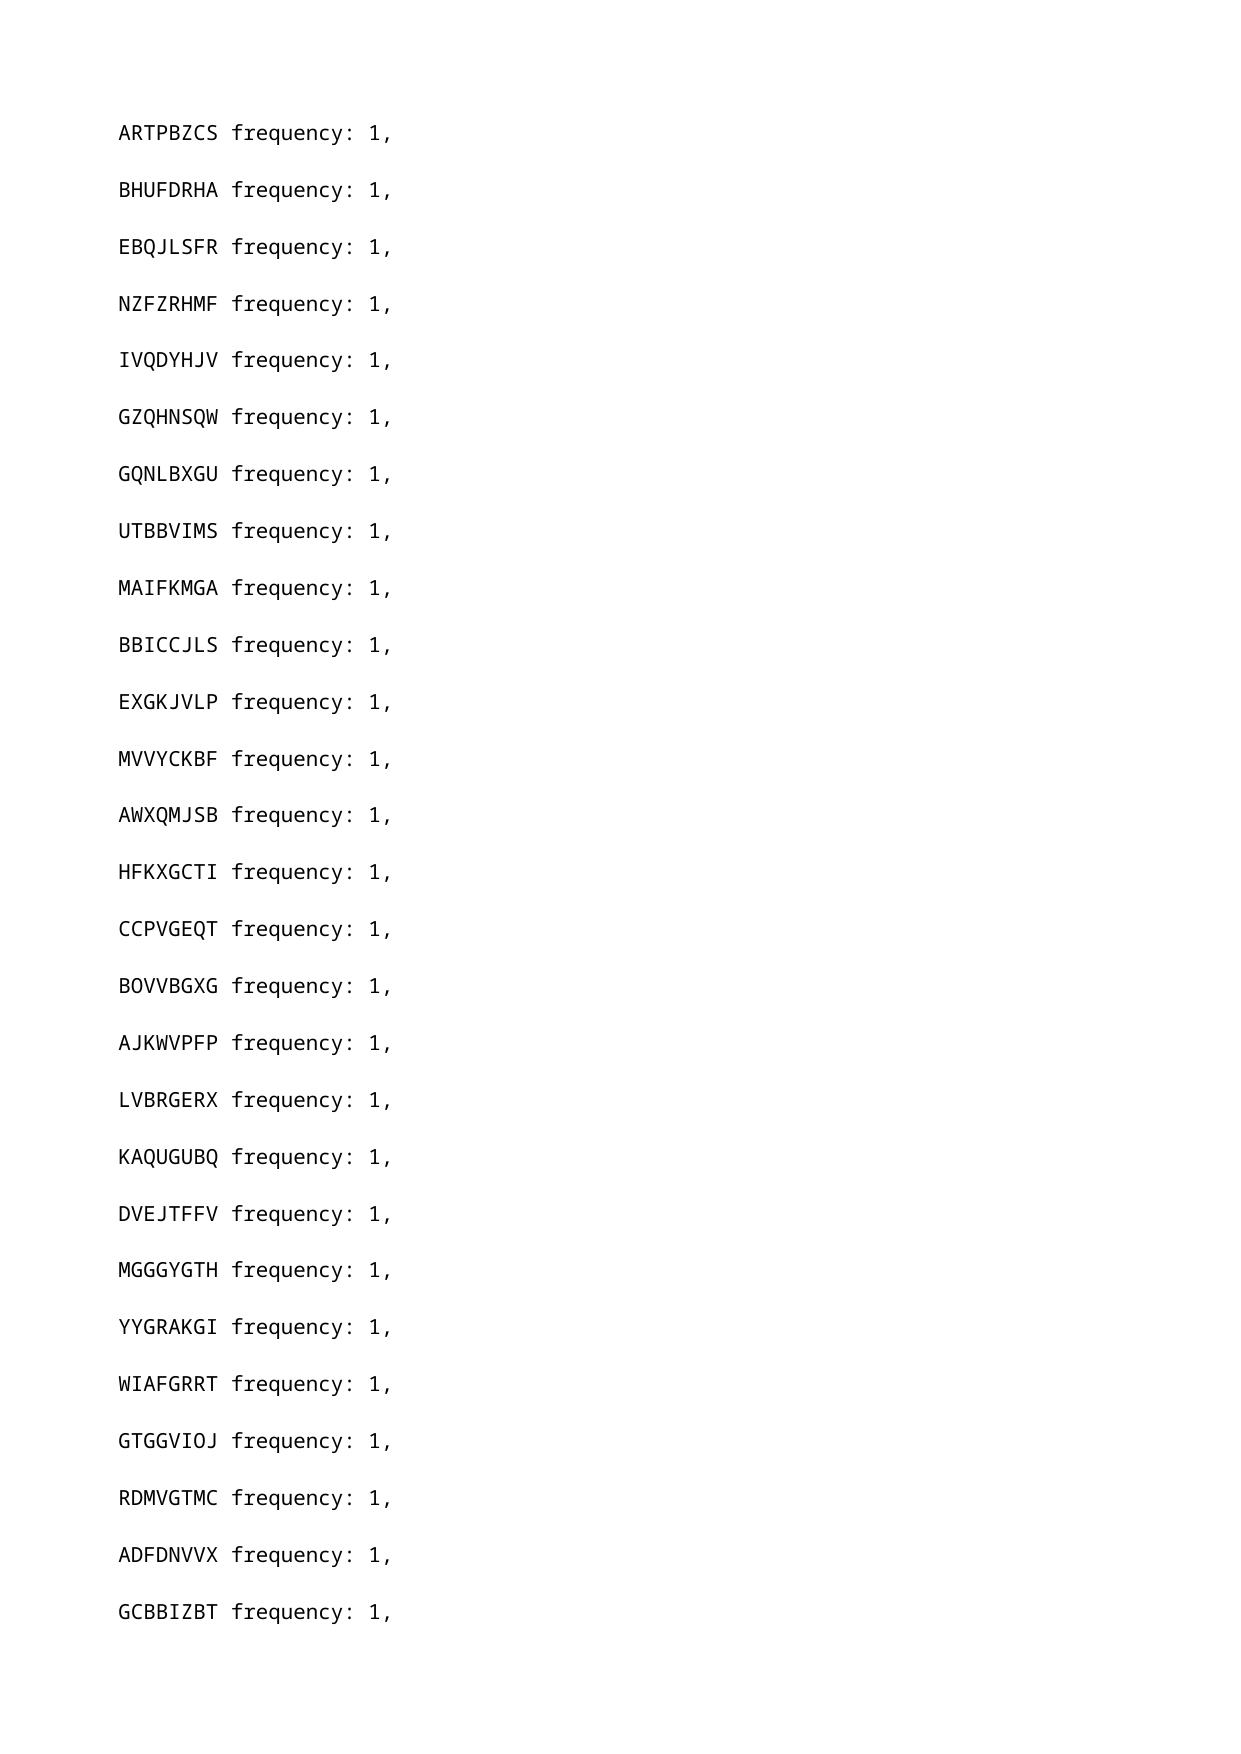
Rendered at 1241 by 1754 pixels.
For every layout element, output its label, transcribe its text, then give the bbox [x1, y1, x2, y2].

text DVEJTFFV frequency: 1, [118, 1199, 1122, 1227]
text MAIFKMGA frequency: 1, [118, 573, 1122, 602]
text WIAFGRRT frequency: 1, [118, 1369, 1122, 1398]
text BOVVBGXG frequency: 1, [118, 971, 1122, 1000]
text ARTPBZCS frequency: 1, [118, 118, 1122, 147]
text BBICCJLS frequency: 1, [118, 630, 1122, 658]
text HFKXGCTI frequency: 1, [118, 857, 1122, 886]
text KAQUGUBQ frequency: 1, [118, 1142, 1122, 1170]
text EXGKJVLP frequency: 1, [118, 687, 1122, 715]
text BHUFDRHA frequency: 1, [118, 175, 1122, 203]
text GTGGVIOJ frequency: 1, [118, 1426, 1122, 1455]
text AJKWVPFP frequency: 1, [118, 1028, 1122, 1057]
text GCBBIZBT frequency: 1, [118, 1597, 1122, 1625]
text UTBBVIMS frequency: 1, [118, 516, 1122, 545]
text YYGRAKGI frequency: 1, [118, 1312, 1122, 1341]
text GQNLBXGU frequency: 1, [118, 459, 1122, 488]
text CCPVGEQT frequency: 1, [118, 914, 1122, 943]
text IVQDYHJV frequency: 1, [118, 346, 1122, 374]
text ADFDNVVX frequency: 1, [118, 1540, 1122, 1568]
text GZQHNSQW frequency: 1, [118, 402, 1122, 431]
text LVBRGERX frequency: 1, [118, 1085, 1122, 1113]
text MGGGYGTH frequency: 1, [118, 1256, 1122, 1284]
text EBQJLSFR frequency: 1, [118, 232, 1122, 260]
text RDMVGTMC frequency: 1, [118, 1483, 1122, 1512]
text MVVYCKBF frequency: 1, [118, 744, 1122, 772]
text NZFZRHMF frequency: 1, [118, 289, 1122, 317]
text AWXQMJSB frequency: 1, [118, 801, 1122, 829]
